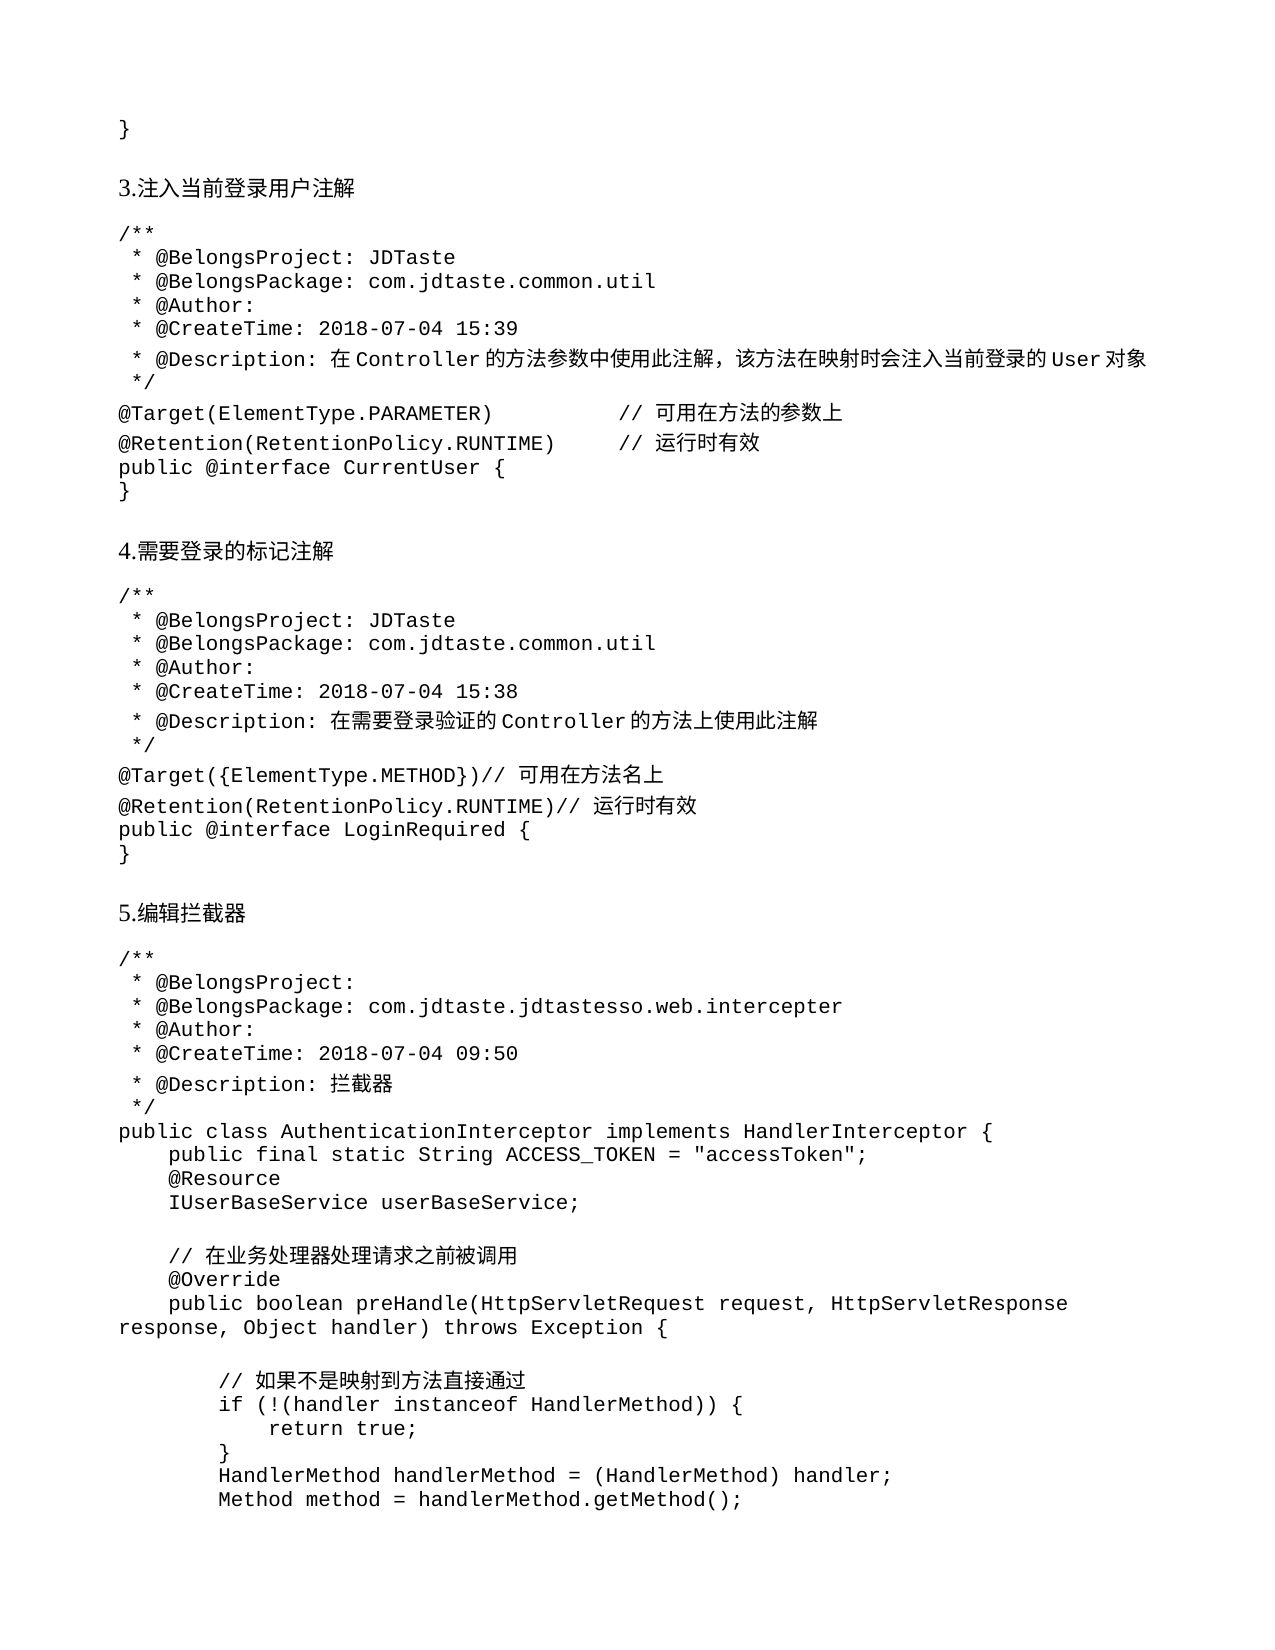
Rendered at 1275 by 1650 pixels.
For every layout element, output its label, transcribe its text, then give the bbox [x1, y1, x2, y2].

text * @BelongsProject: [118, 972, 1157, 996]
text } [118, 1442, 1157, 1465]
text /** [118, 948, 1157, 972]
text /** [118, 224, 1157, 247]
text 5.编辑拦截器 [118, 896, 1157, 928]
text */ [118, 1097, 1157, 1121]
text * @Author: [118, 657, 1157, 681]
text @Retention(RetentionPolicy.RUNTIME) // 运行时有效 [118, 426, 1157, 457]
text public @interface CurrentUser { [118, 457, 1157, 481]
text @Override [118, 1269, 1157, 1293]
text return true; [118, 1418, 1157, 1442]
text } [118, 118, 1157, 142]
text * @BelongsPackage: com.jdtaste.common.util [118, 271, 1157, 295]
text * @Description: 在需要登录验证的Controller的方法上使用此注解 [118, 704, 1157, 735]
text public boolean preHandle(HttpServletRequest request, HttpServletResponse response, Object handler) throws Exception { [118, 1293, 1157, 1340]
text // 如果不是映射到方法直接通过 [118, 1364, 1157, 1394]
text Method method = handlerMethod.getMethod(); [118, 1489, 1157, 1513]
text * @BelongsPackage: com.jdtaste.jdtastesso.web.intercepter [118, 996, 1157, 1019]
text IUserBaseService userBaseService; [118, 1192, 1157, 1215]
text */ [118, 735, 1157, 758]
text if (!(handler instanceof HandlerMethod)) { [118, 1394, 1157, 1418]
text public class AuthenticationInterceptor implements HandlerInterceptor { [118, 1121, 1157, 1144]
text 3.注入当前登录用户注解 [118, 171, 1157, 203]
text /** [118, 586, 1157, 610]
text @Retention(RetentionPolicy.RUNTIME)// 运行时有效 [118, 789, 1157, 819]
text * @BelongsProject: JDTaste [118, 247, 1157, 271]
text public @interface LoginRequired { [118, 819, 1157, 843]
text } [118, 843, 1157, 867]
text * @CreateTime: 2018-07-04 15:39 [118, 318, 1157, 342]
text 4.需要登录的标记注解 [118, 534, 1157, 565]
text * @CreateTime: 2018-07-04 15:38 [118, 681, 1157, 704]
text HandlerMethod handlerMethod = (HandlerMethod) handler; [118, 1465, 1157, 1489]
text } [118, 481, 1157, 504]
text @Resource [118, 1168, 1157, 1192]
text public final static String ACCESS_TOKEN = "accessToken"; [118, 1144, 1157, 1168]
text * @Author: [118, 1019, 1157, 1043]
text */ [118, 372, 1157, 396]
text @Target(ElementType.PARAMETER) // 可用在方法的参数上 [118, 396, 1157, 426]
text * @Description: 在Controller的方法参数中使用此注解，该方法在映射时会注入当前登录的User对象 [118, 342, 1157, 372]
text * @BelongsPackage: com.jdtaste.common.util [118, 633, 1157, 657]
text // 在业务处理器处理请求之前被调用 [118, 1239, 1157, 1269]
text * @CreateTime: 2018-07-04 09:50 [118, 1043, 1157, 1067]
text * @BelongsProject: JDTaste [118, 610, 1157, 633]
text * @Description: 拦截器 [118, 1067, 1157, 1097]
text @Target({ElementType.METHOD})// 可用在方法名上 [118, 758, 1157, 789]
text * @Author: [118, 295, 1157, 318]
